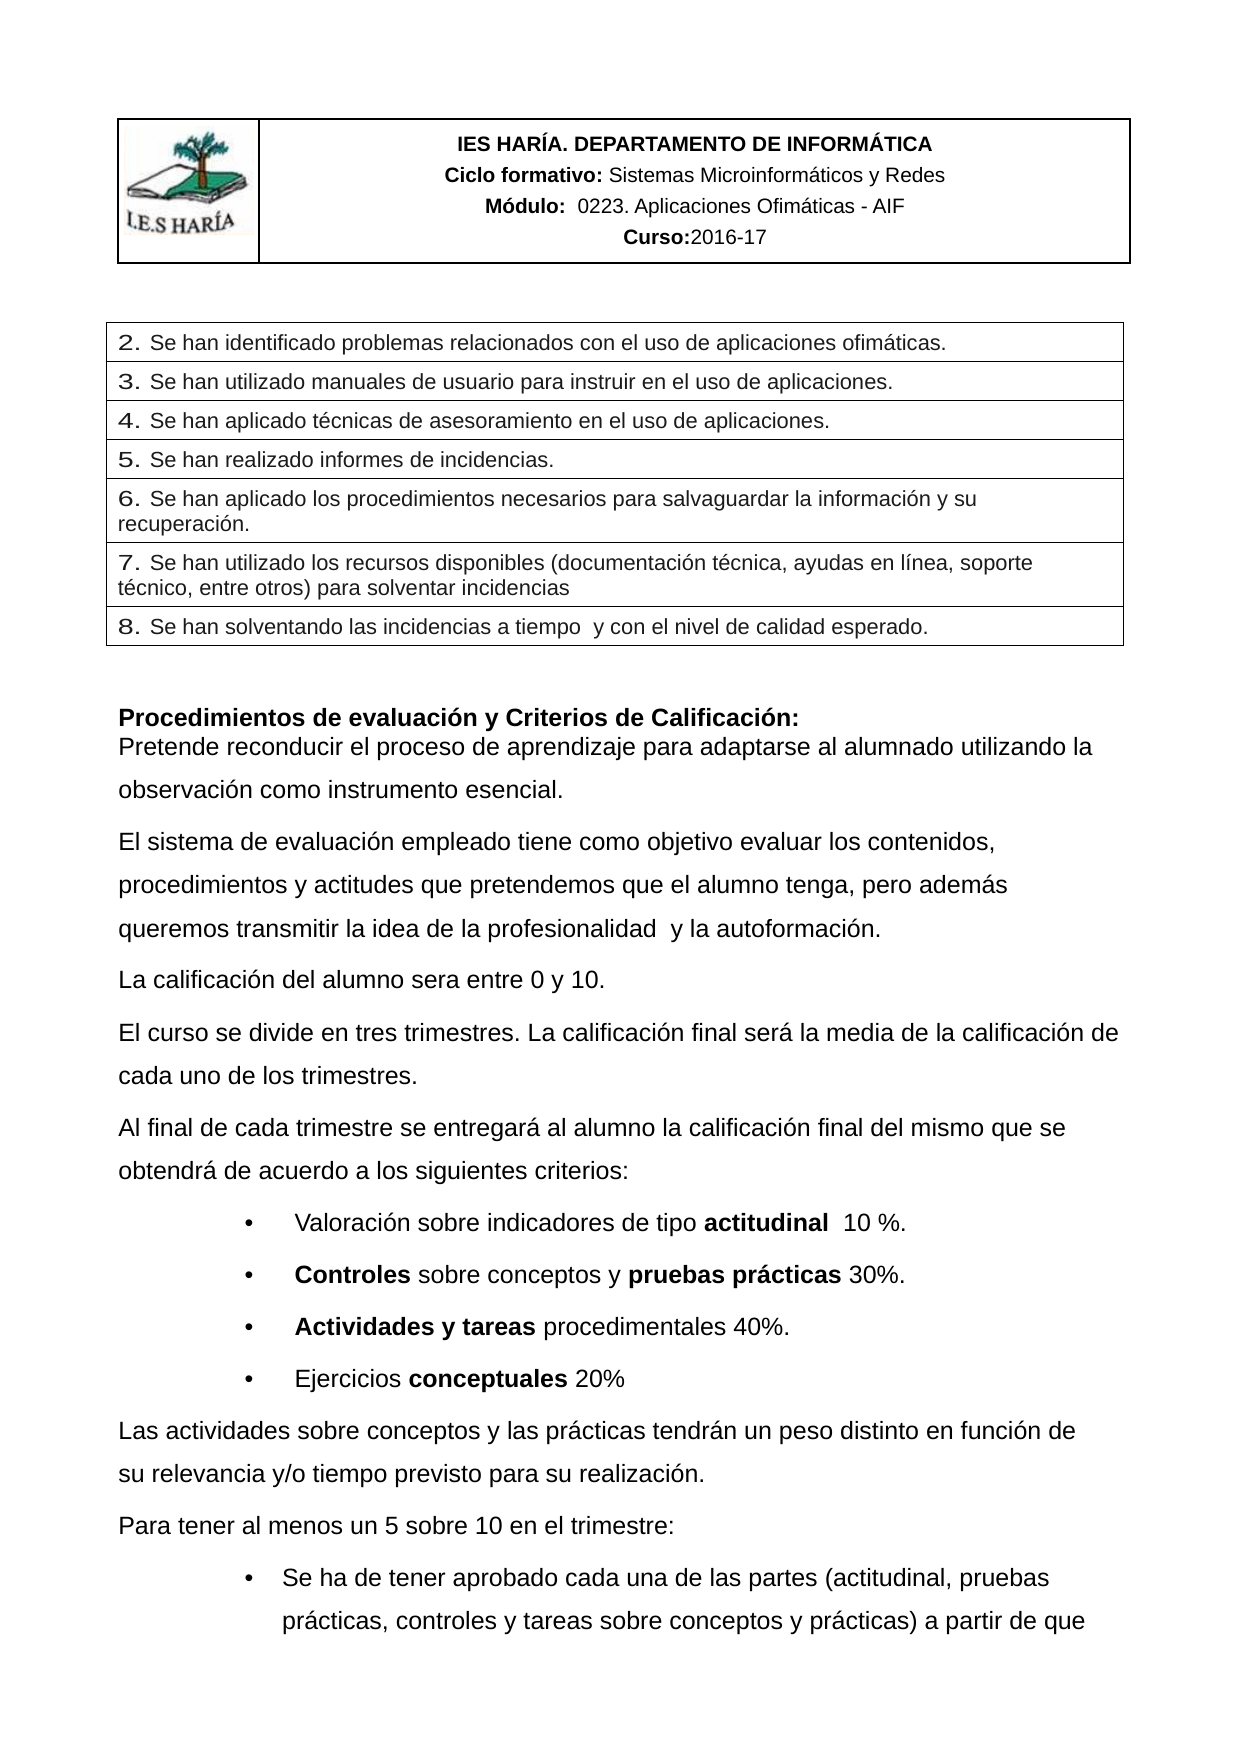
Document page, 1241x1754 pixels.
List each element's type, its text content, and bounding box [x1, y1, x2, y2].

text • Valoración sobre indicadores de tipo actitudinal 10 %. [244, 1208, 1122, 1236]
text • Controles sobre conceptos y pruebas prácticas 30%. [244, 1260, 1122, 1288]
table_cell 3. Se han utilizado manuales de usuario para instruir en el uso de aplicaciones. [107, 362, 1123, 400]
table_cell 5. Se han realizado informes de incidencias. [107, 440, 1123, 478]
table_cell 6. Se han aplicado los procedimientos necesarios para salvaguardar la información y su recuperación. [107, 479, 1123, 542]
text • Ejercicios conceptuales 20% [244, 1364, 1122, 1392]
list Las actividades sobre conceptos y las prácticas tendrán un peso distinto en función de su relevancia y/o tiempo previsto para su realización. [118, 1416, 1106, 1487]
text Al final de cada trimestre se entregará al alumno la calificación final del mismo que se obtendrá de acuerdo a los siguientes criterios: [118, 1113, 1122, 1184]
text El sistema de evaluación empleado tiene como objetivo evaluar los contenidos, procedimientos y actitudes que pretendemos que el alumno tenga, pero además queremos transmitir la idea de la profesionalidad y la autoformación. [118, 827, 1122, 942]
table_cell 8. Se han solventando las incidencias a tiempo y con el nivel de calidad esperado. [107, 607, 1123, 645]
text El curso se divide en tres trimestres. La calificación final será la media de la calificación de cada uno de los trimestres. [118, 1017, 1122, 1089]
table_cell 4. Se han aplicado técnicas de asesoramiento en el uso de aplicaciones. [107, 401, 1123, 439]
table_cell 2. Se han identificado problemas relacionados con el uso de aplicaciones ofimáticas. [107, 323, 1123, 361]
table_cell 7. Se han utilizado los recursos disponibles (documentación técnica, ayudas en línea, soporte técnico, entre otros) para solventar incidencias [107, 543, 1123, 606]
text La calificación del alumno sera entre 0 y 10. [118, 966, 1122, 994]
text Pretende reconducir el proceso de aprendizaje para adaptarse al alumnado utilizando la observación como instrumento esencial. [118, 732, 1122, 804]
text • Se ha de tener aprobado cada una de las partes (actitudinal, pruebas prácticas, controles y tareas sobre conceptos y prácticas) a partir de que [244, 1563, 1097, 1634]
text • Actividades y tareas procedimentales 40%. [244, 1312, 1122, 1340]
picture [123, 126, 254, 235]
list Para tener al menos un 5 sobre 10 en el trimestre: [118, 1511, 1106, 1539]
text Procedimientos de evaluación y Criterios de Calificación: [118, 703, 1122, 732]
